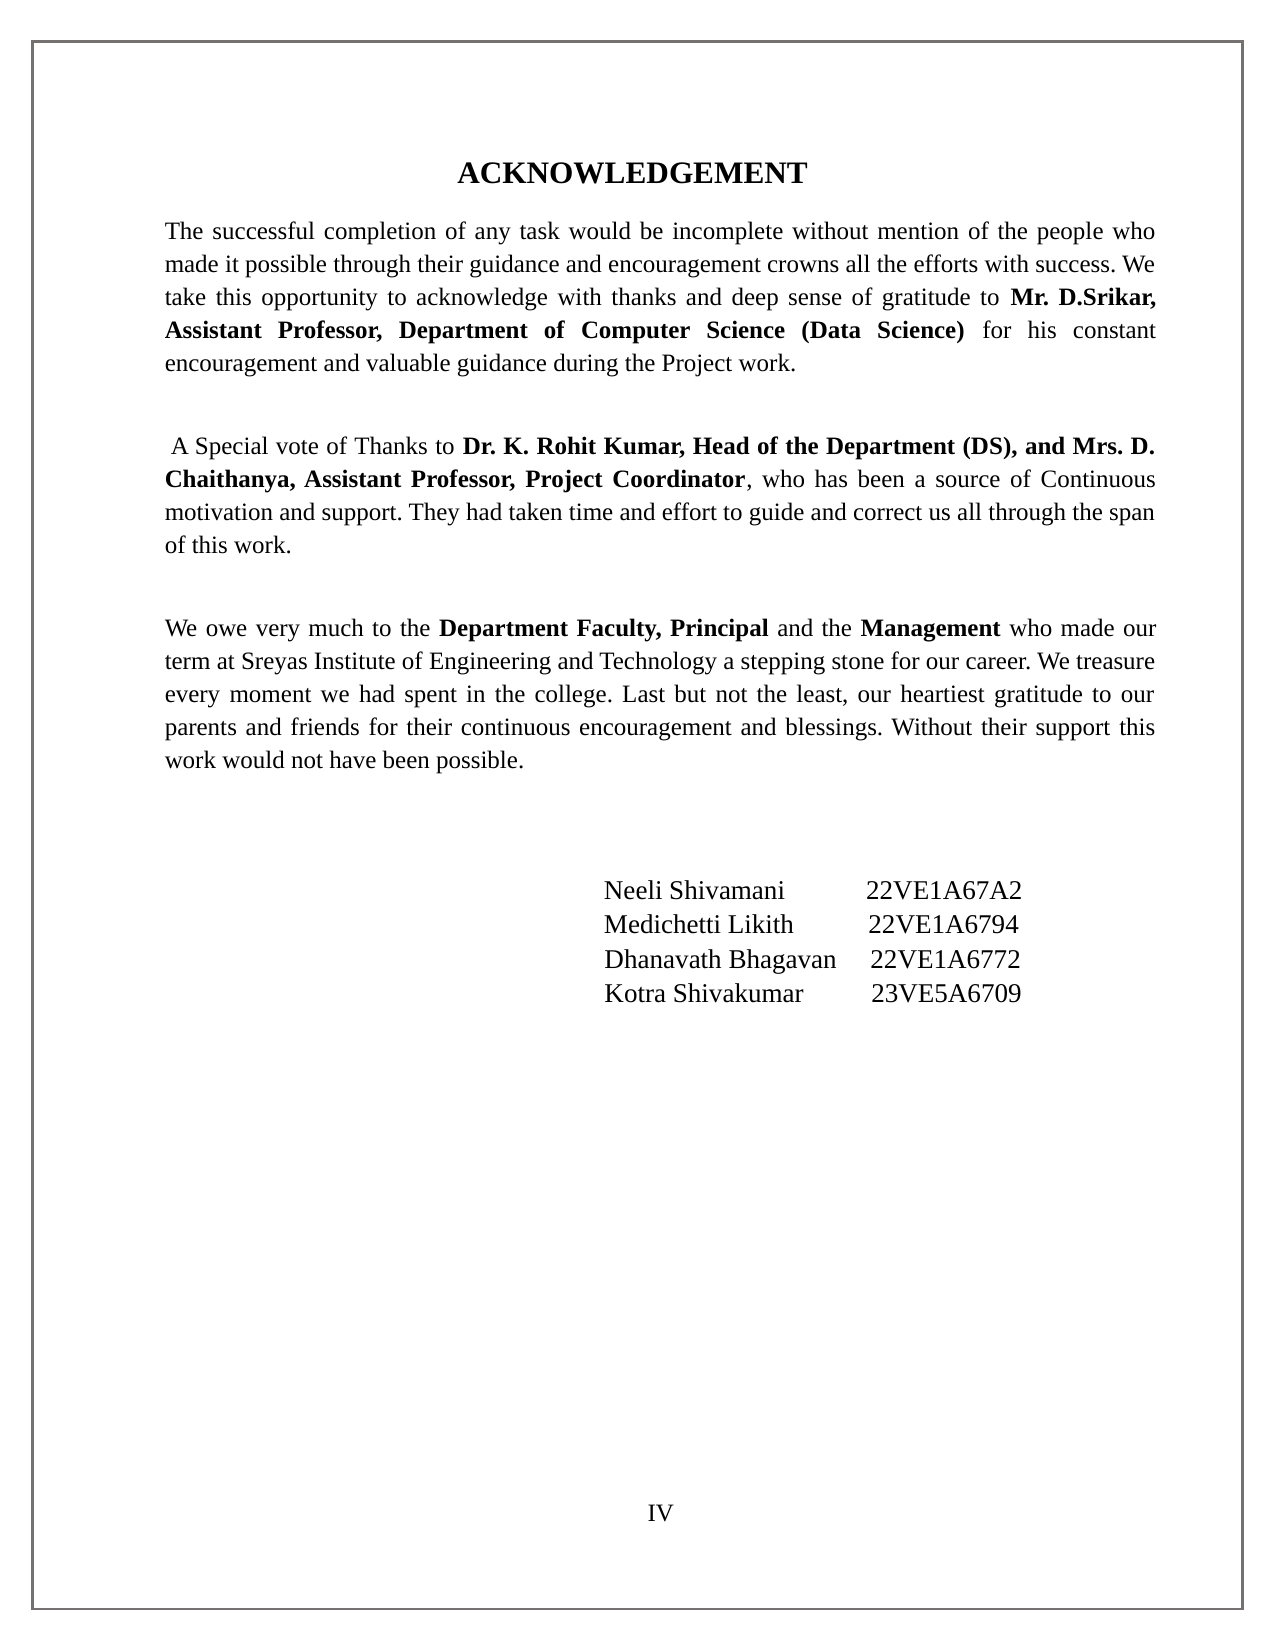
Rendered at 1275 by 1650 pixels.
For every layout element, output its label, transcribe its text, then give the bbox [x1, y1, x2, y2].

text Medichetti Likith 22VE1A6794 [164, 908, 1119, 940]
text Kotra Shivakumar 23VE5A6709 [233, 977, 1119, 1008]
text We owe very much to the Department Faculty, Principal and the Management who made our term at Sreyas Institute of Engineering and Technology a stepping stone for our career. We treasure every moment we had spent in the college. Last but not the least, our heartiest gratitude to our parents and friends for their continuous encouragement and blessings. Without their support this work would not have been possible. [164, 613, 1156, 774]
subtitle ACKNOWLEDGEMENT [426, 155, 1156, 191]
text The successful completion of any task would be incomplete without mention of the people who made it possible through their guidance and encouragement crowns all the efforts with success. We take this opportunity to acknowledge with thanks and deep sense of gratitude to Mr. D.Srikar, Assistant Professor, Department of Computer Science (Data Science) for his constant encouragement and valuable guidance during the Project work. [164, 216, 1156, 377]
text Dhanavath Bhagavan 22VE1A6772 [233, 943, 1119, 974]
text Neeli Shivamani 22VE1A67A2 [164, 874, 1119, 906]
text A Special vote of Thanks to Dr. K. Rohit Kumar, Head of the Department (DS), and Mrs. D. Chaithanya, Assistant Professor, Project Coordinator, who has been a source of Continuous motivation and support. They had taken time and effort to guide and correct us all through the span of this work. [164, 431, 1156, 559]
